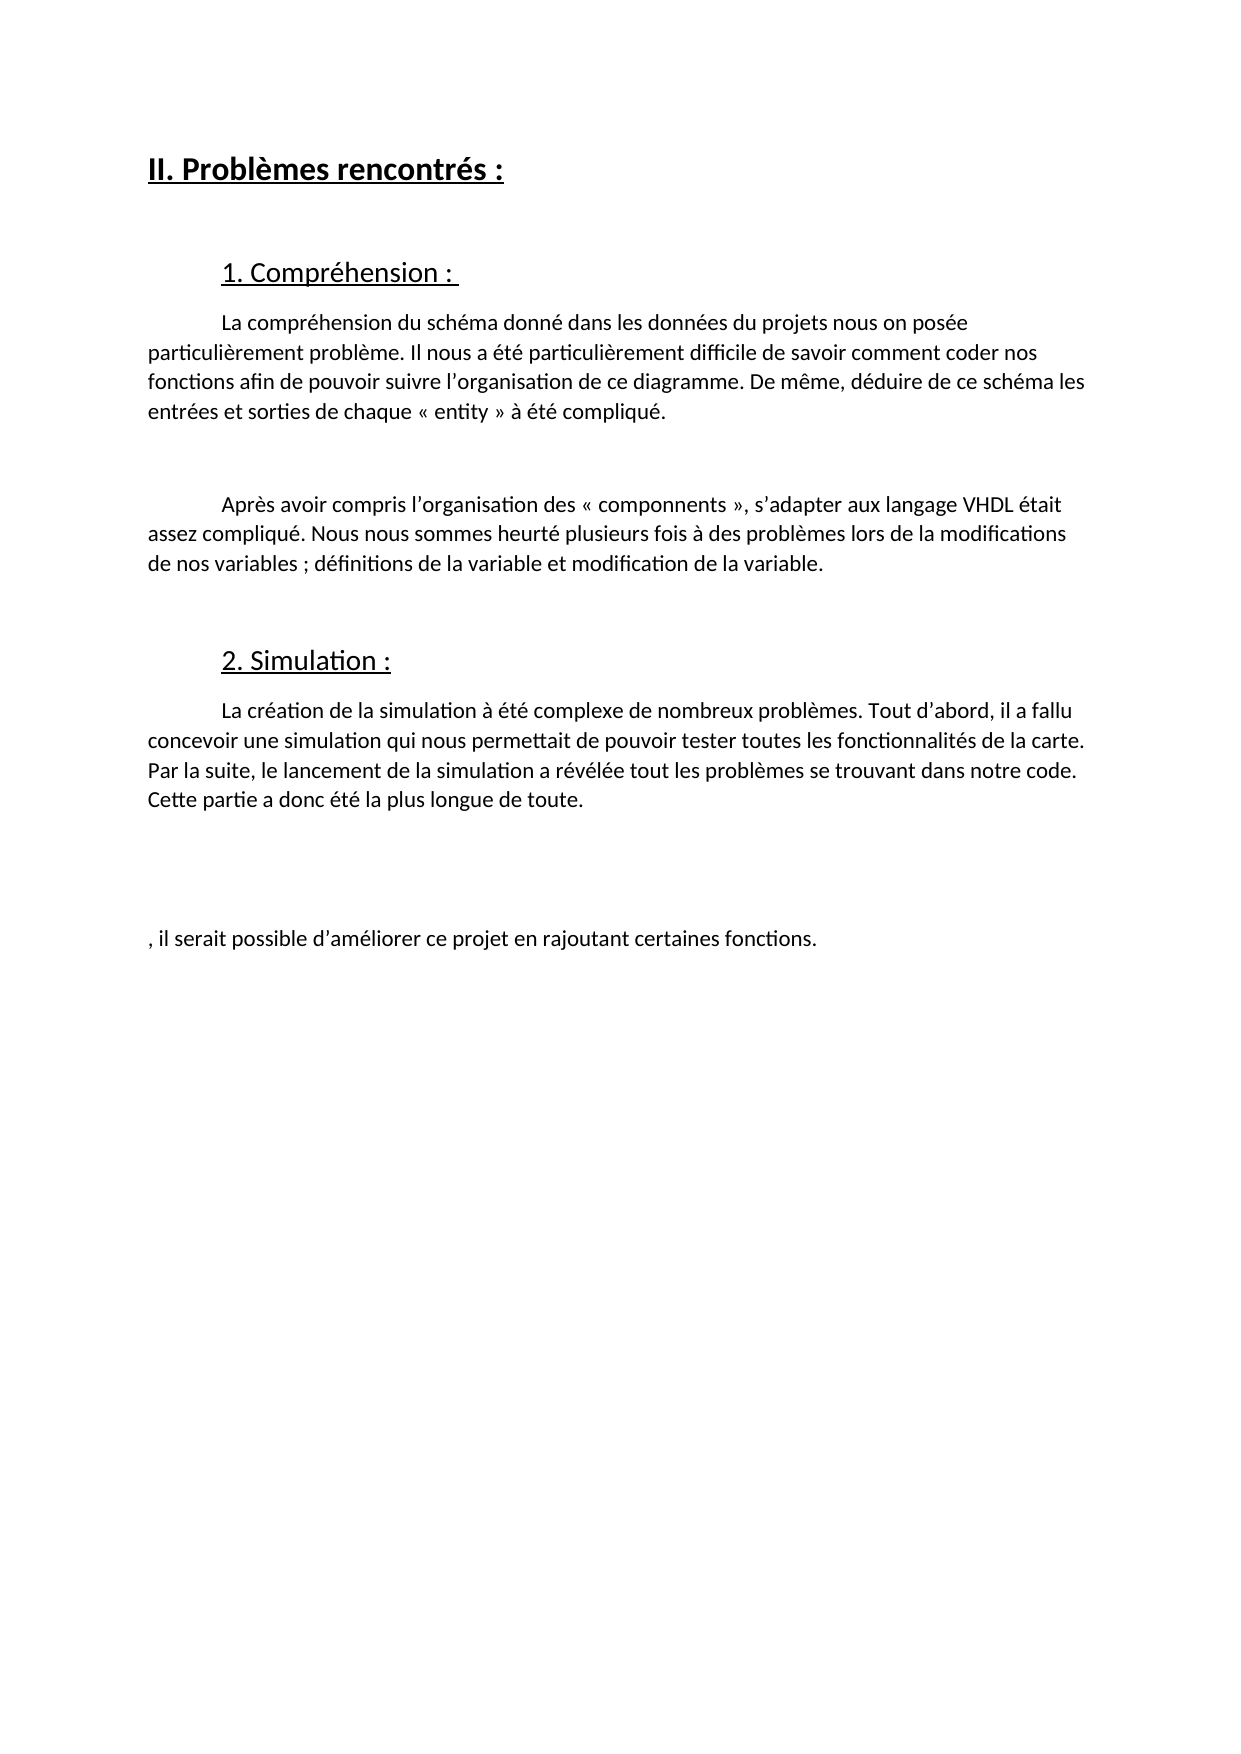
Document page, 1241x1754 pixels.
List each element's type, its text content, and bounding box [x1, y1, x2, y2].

text La création de la simulation à été complexe de nombreux problèmes. Tout d’abord, il a fallu concevoir une simulation qui nous permettait de pouvoir tester toutes les fonctionnalités de la carte. Par la suite, le lancement de la simulation a révélée tout les problèmes se trouvant dans notre code. Cette partie a donc été la plus longue de toute. [148, 696, 1093, 813]
text II. Problèmes rencontrés : [148, 148, 1093, 188]
text Après avoir compris l’organisation des « componnents », s’adapter aux langage VHDL était assez compliqué. Nous nous sommes heurté plusieurs fois à des problèmes lors de la modifications de nos variables ; définitions de la variable et modification de la variable. [148, 490, 1093, 577]
text , il serait possible d’améliorer ce projet en rajoutant certaines fonctions. [148, 924, 1093, 952]
text 1. Compréhension : [221, 254, 1093, 289]
text La compréhension du schéma donné dans les données du projets nous on posée particulièrement problème. Il nous a été particulièrement difficile de savoir comment coder nos fonctions afin de pouvoir suivre l’organisation de ce diagramme. De même, déduire de ce schéma les entrées et sorties de chaque « entity » à été compliqué. [148, 308, 1093, 425]
text 2. Simulation : [148, 642, 1093, 678]
